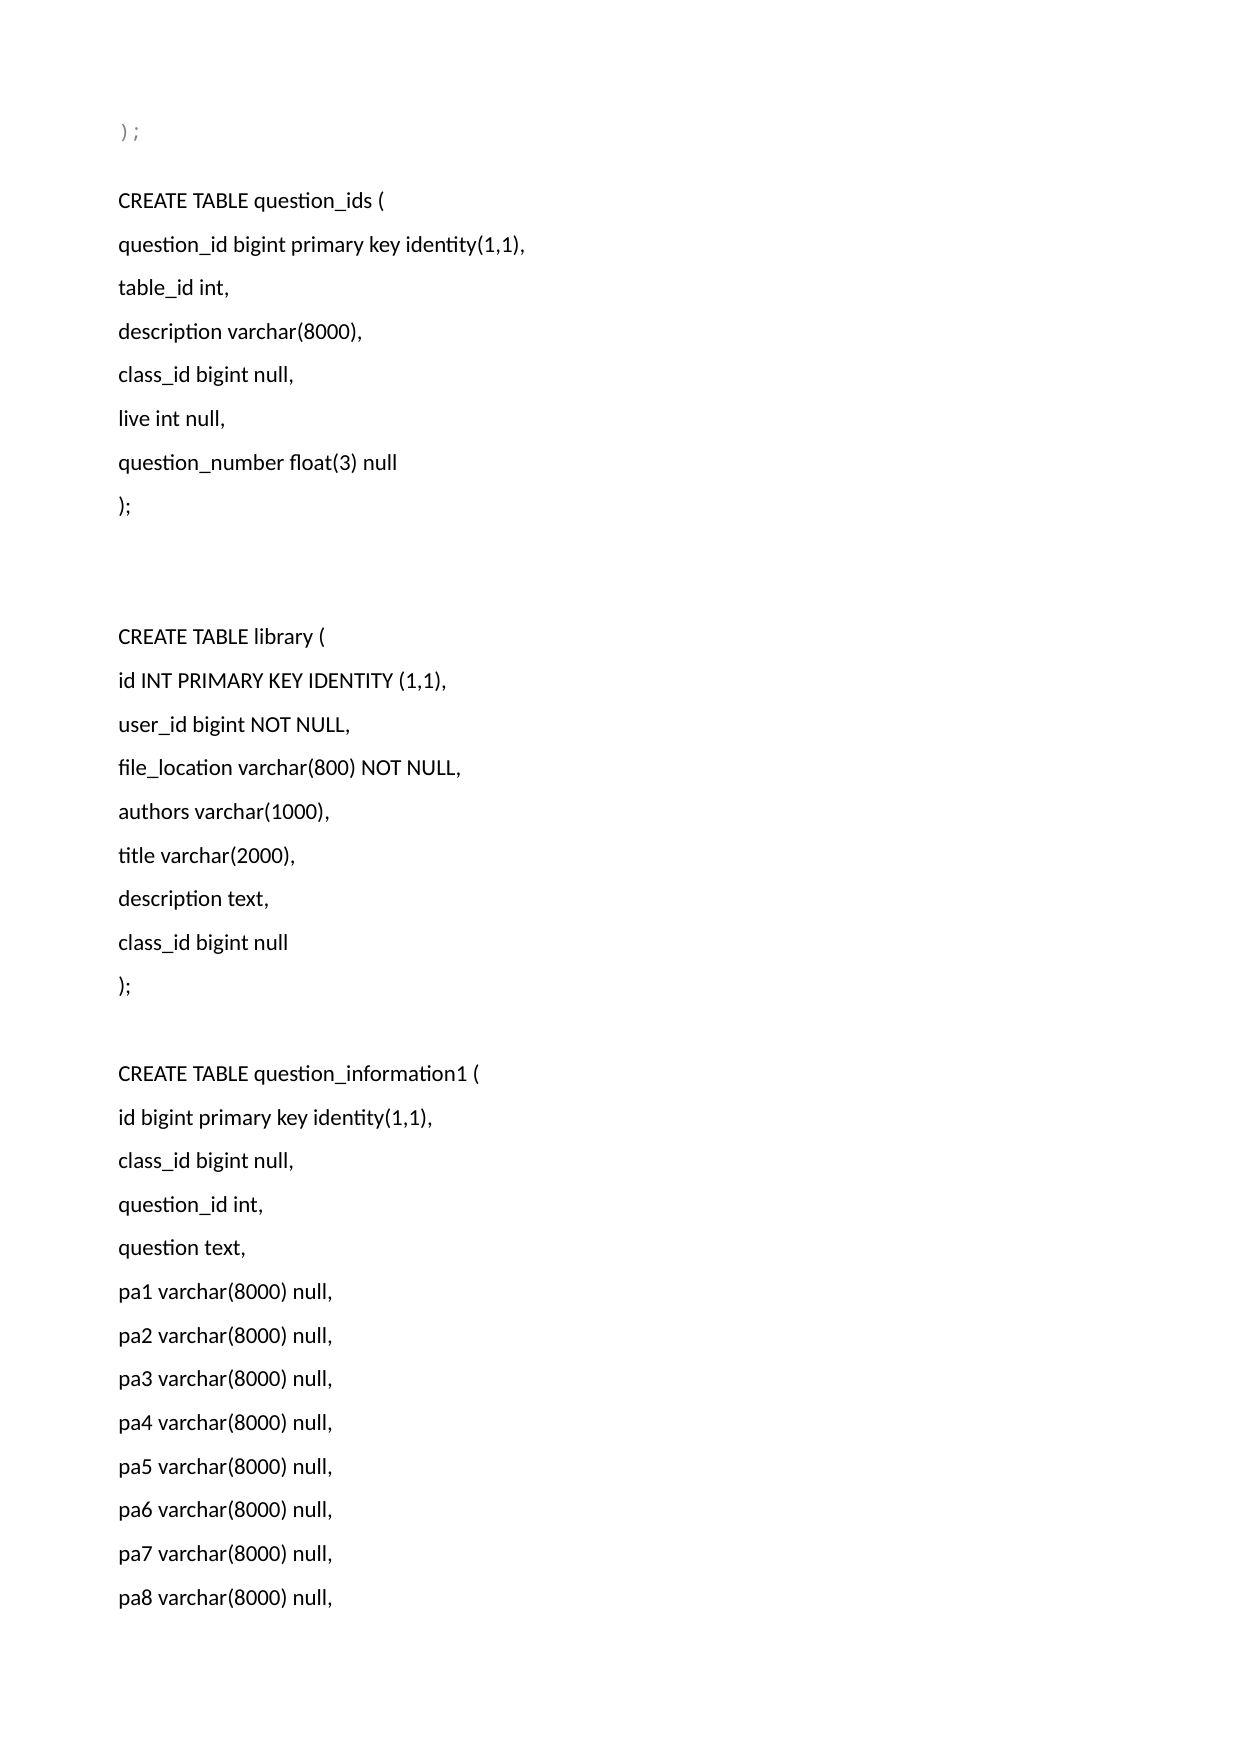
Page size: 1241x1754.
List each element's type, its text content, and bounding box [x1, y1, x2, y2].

text live int null, [118, 405, 1122, 432]
text CREATE TABLE question_ids ( [118, 187, 1122, 214]
text user_id bigint NOT NULL, [118, 711, 1122, 737]
text description text, [118, 885, 1122, 912]
text authors varchar(1000), [118, 798, 1122, 825]
text question_id bigint primary key identity(1,1), [118, 230, 1122, 257]
text pa5 varchar(8000) null, [118, 1452, 1122, 1479]
text file_location varchar(800) NOT NULL, [118, 754, 1122, 781]
text question_id int, [118, 1191, 1122, 1218]
text description varchar(8000), [118, 318, 1122, 345]
text CREATE TABLE question_information1 ( [118, 1060, 1122, 1087]
text id bigint primary key identity(1,1), [118, 1103, 1122, 1130]
text pa8 varchar(8000) null, [118, 1583, 1122, 1610]
text pa7 varchar(8000) null, [118, 1540, 1122, 1567]
text class_id bigint null [118, 929, 1122, 956]
text ); [118, 972, 1122, 999]
text ); [118, 118, 1122, 143]
text ); [118, 492, 1122, 519]
text class_id bigint null, [118, 361, 1122, 388]
text CREATE TABLE library ( [118, 623, 1122, 650]
text id INT PRIMARY KEY IDENTITY (1,1), [118, 667, 1122, 694]
text table_id int, [118, 274, 1122, 301]
text pa2 varchar(8000) null, [118, 1322, 1122, 1348]
text class_id bigint null, [118, 1147, 1122, 1174]
text question_number float(3) null [118, 449, 1122, 476]
text pa4 varchar(8000) null, [118, 1409, 1122, 1436]
text pa6 varchar(8000) null, [118, 1496, 1122, 1523]
text title varchar(2000), [118, 841, 1122, 868]
text pa3 varchar(8000) null, [118, 1365, 1122, 1392]
text pa1 varchar(8000) null, [118, 1278, 1122, 1305]
text question text, [118, 1234, 1122, 1261]
